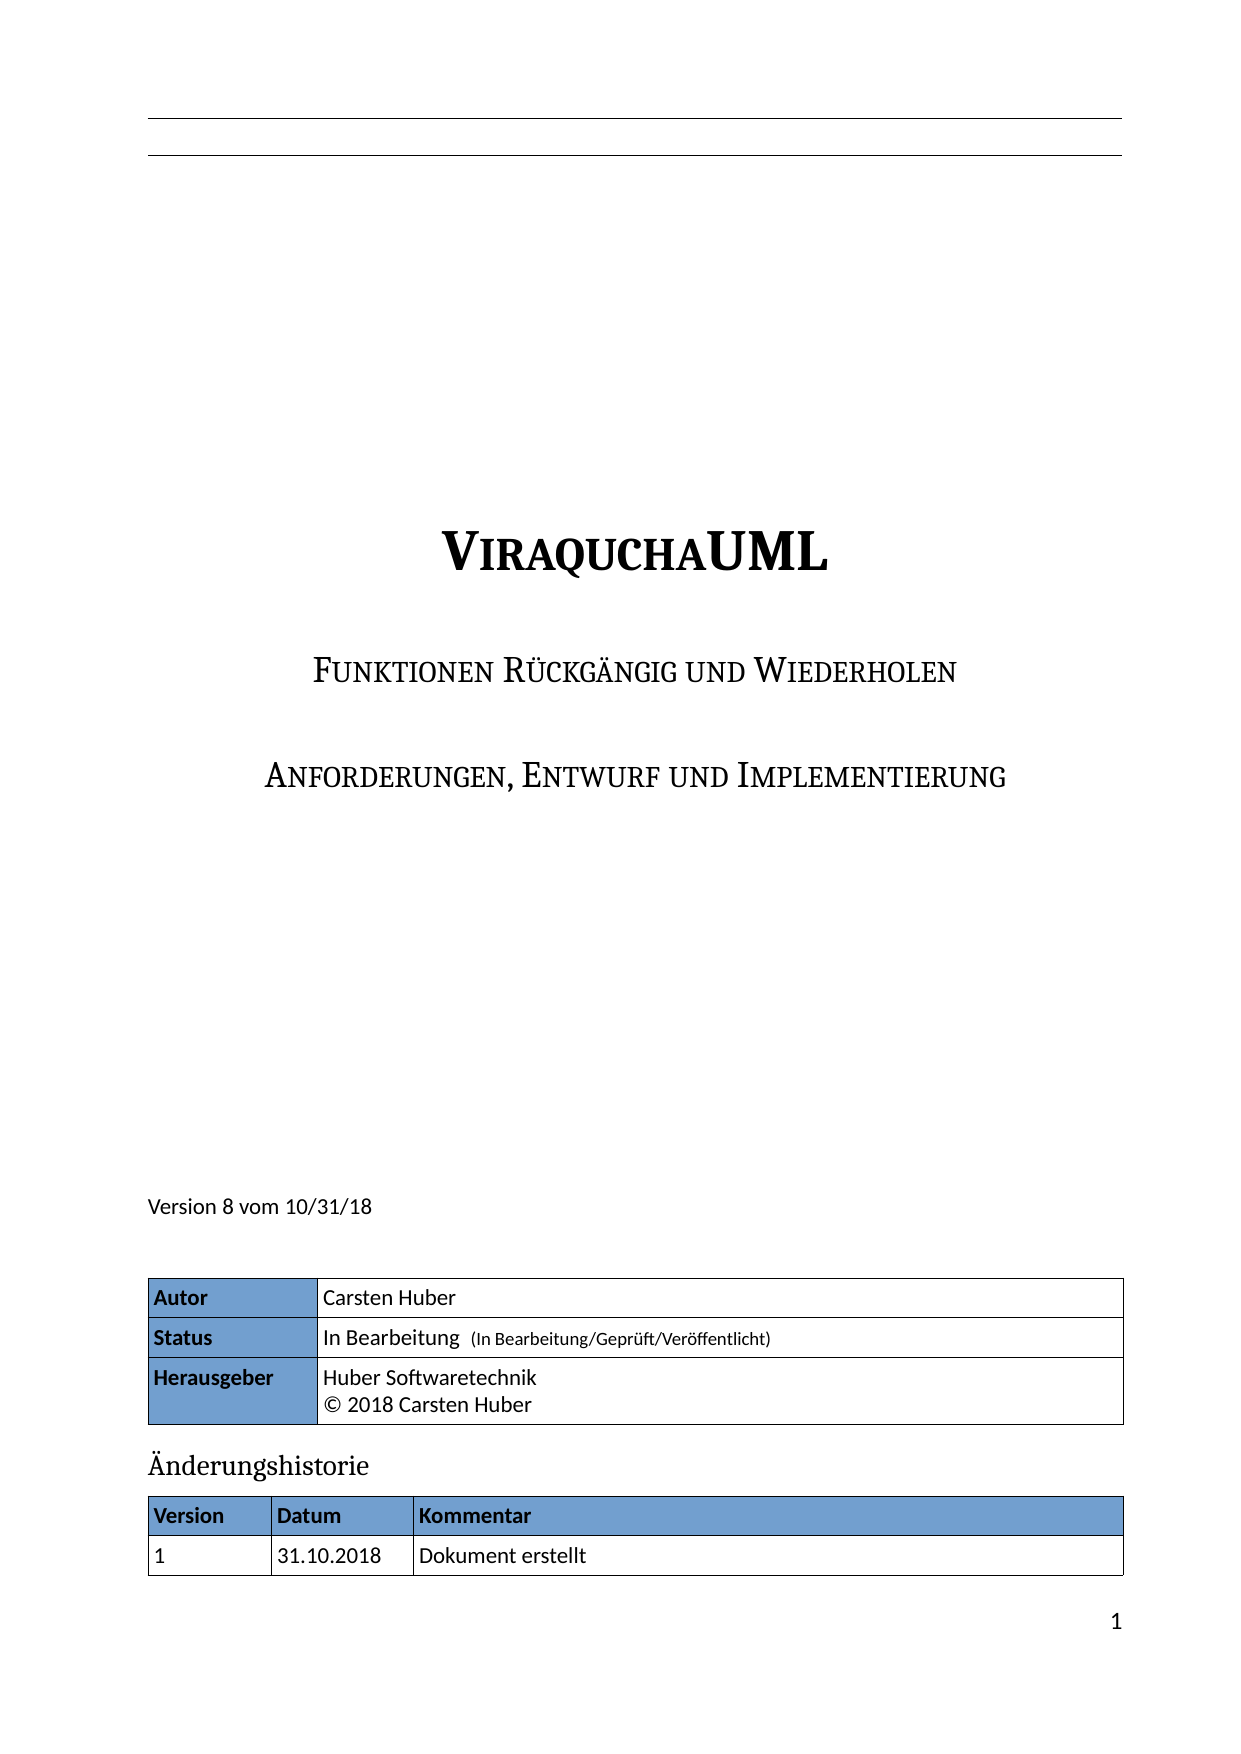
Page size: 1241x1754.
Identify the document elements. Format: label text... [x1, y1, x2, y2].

table_cell Huber Softwaretechnik © 2018 Carsten Huber [318, 1358, 1123, 1424]
table_header Datum [272, 1497, 413, 1535]
table_cell Dokument erstellt [414, 1536, 1123, 1575]
table_cell In Bearbeitung (In Bearbeitung/Geprüft/Veröffentlicht) [318, 1318, 1123, 1357]
table_cell Herausgeber [149, 1358, 317, 1424]
title ViraquchaUML [148, 514, 1122, 587]
table_header Version [149, 1497, 271, 1535]
table_cell 31.10.2018 [272, 1536, 413, 1575]
text Version 8 vom 31.10.18 [148, 1192, 1122, 1220]
subtitle Änderungshistorie [148, 1449, 1122, 1483]
table_header Autor [149, 1279, 317, 1317]
table_cell Status [149, 1318, 317, 1357]
subtitle Anforderungen, Entwurf und Implementierung [148, 753, 1122, 796]
table_cell 1 [149, 1536, 271, 1575]
subtitle Funktionen Rückgängig und Wiederholen [148, 649, 1122, 692]
table_header Carsten Huber [318, 1279, 1123, 1317]
table_header Kommentar [414, 1497, 1123, 1535]
